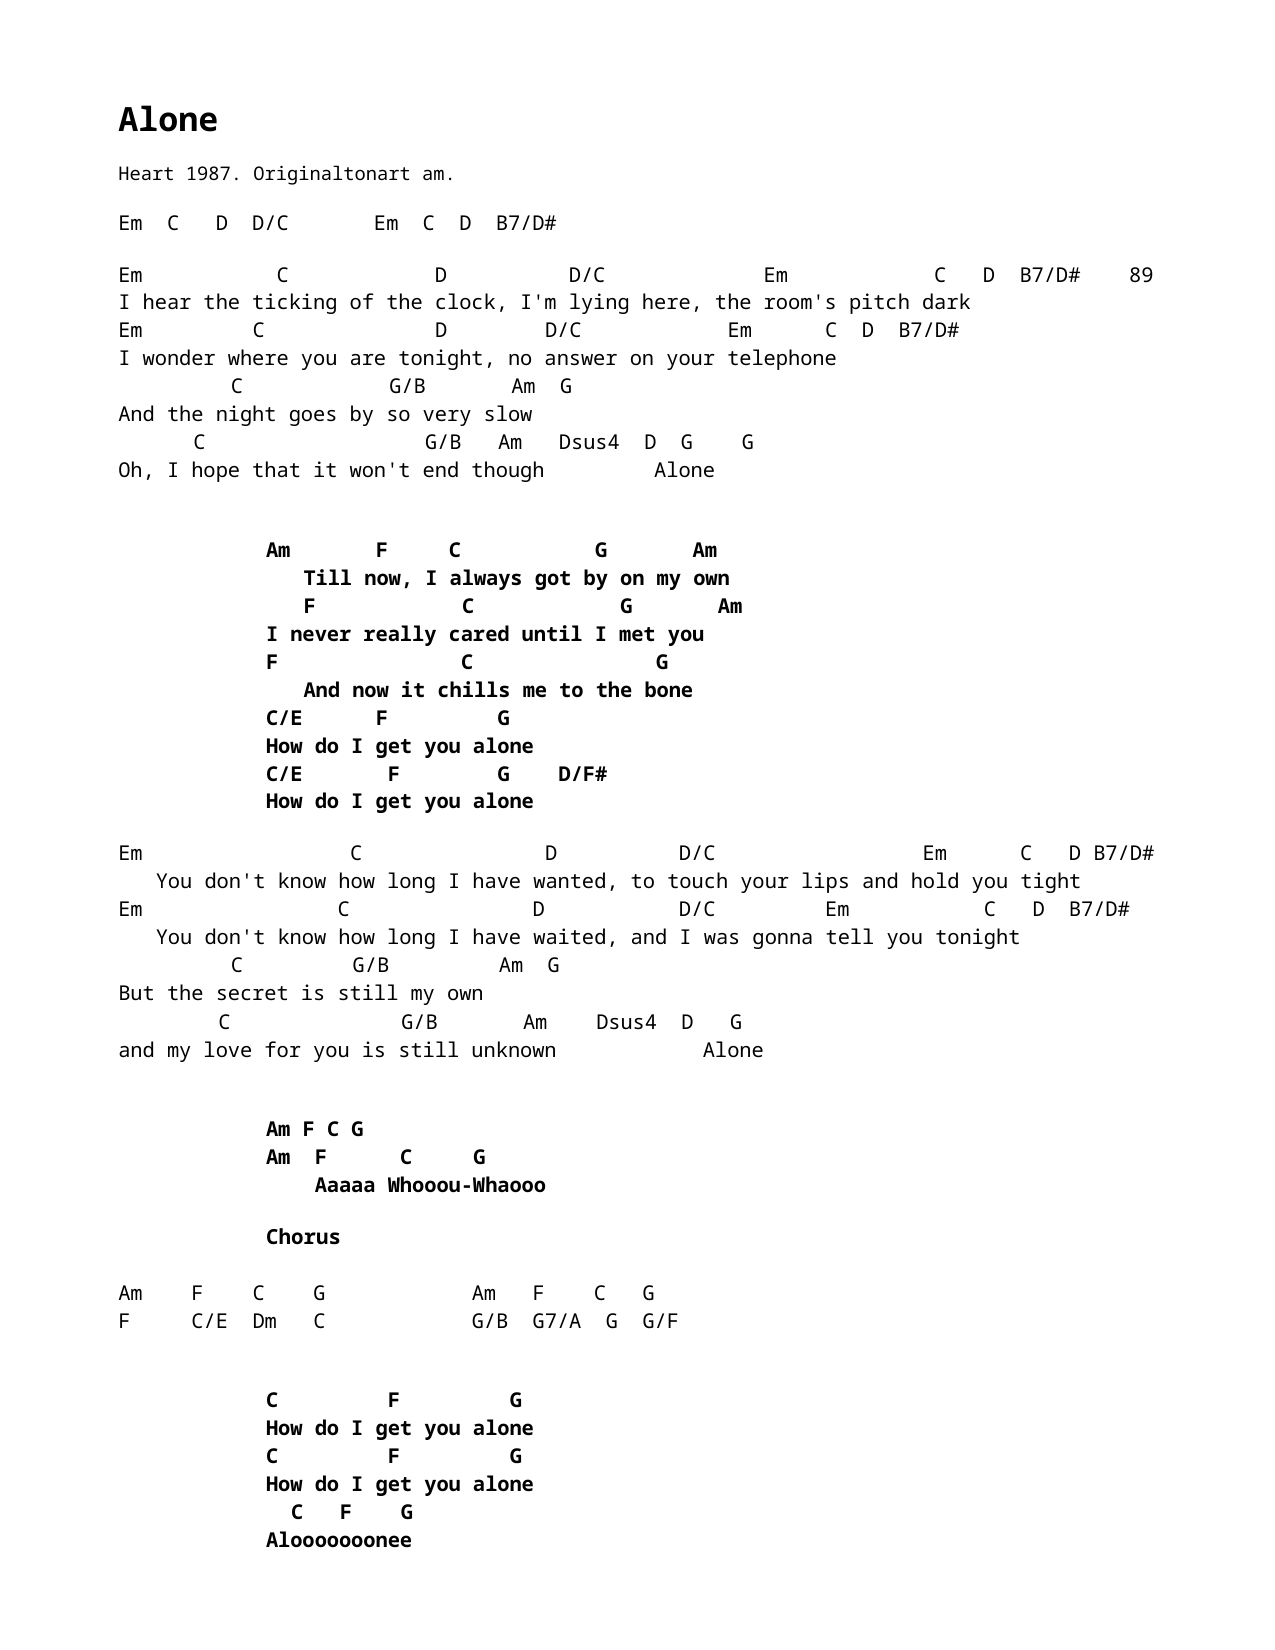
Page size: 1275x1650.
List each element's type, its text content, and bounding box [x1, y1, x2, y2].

text C G/B Am G [118, 371, 1157, 399]
text You don't know how long I have wanted, to touch your lips and hold you tight [118, 866, 1157, 894]
text C/E F G [266, 704, 1157, 732]
text Am F C G [266, 1115, 1157, 1143]
text You don't know how long I have waited, and I was gonna tell you tonight [118, 922, 1157, 951]
text And now it chills me to the bone [266, 675, 1157, 704]
subtitle Alone [118, 96, 1157, 141]
text C F G [266, 1386, 1157, 1414]
text I never really cared until I met you [266, 620, 1157, 648]
text But the secret is still my own [118, 979, 1157, 1007]
text Em C D D/C Em C D B7/D# [118, 838, 1157, 866]
text Till now, I always got by on my own [266, 563, 1157, 592]
text F C/E Dm C G/B G7/A G G/F [118, 1306, 1157, 1334]
text C F G [266, 1442, 1157, 1469]
text Em C D D/C Em C D B7/D# [118, 209, 1157, 237]
text And the night goes by so very slow [118, 399, 1157, 427]
text Em C D D/C Em C D B7/D# 89 [118, 260, 1157, 288]
text F C G [266, 648, 1157, 675]
text Em C D D/C Em C D B7/D# [118, 894, 1157, 922]
text C F G [266, 1497, 1157, 1525]
text C/E F G D/F# [266, 759, 1157, 787]
text Chorus [266, 1222, 1157, 1250]
text Alooooooonee [266, 1525, 1157, 1553]
text and my love for you is still unknown Alone [118, 1035, 1157, 1063]
text Oh, I hope that it won't end though Alone [118, 456, 1157, 483]
text Am F C G Am [266, 535, 1157, 563]
text Aaaaa Whooou-Whaooo [266, 1170, 1157, 1198]
text Am F C G [266, 1143, 1157, 1170]
text C G/B Am Dsus4 D G G [118, 427, 1157, 456]
text F C G Am [266, 592, 1157, 620]
text Am F C G Am F C G [118, 1279, 1157, 1306]
text I wonder where you are tonight, no answer on your telephone [118, 343, 1157, 371]
text Em C D D/C Em C D B7/D# [118, 316, 1157, 343]
text I hear the ticking of the clock, I'm lying here, the room's pitch dark [118, 288, 1157, 316]
text C G/B Am G [118, 951, 1157, 979]
text How do I get you alone [266, 1414, 1157, 1442]
text Heart 1987. Originaltonart am. [118, 153, 1157, 187]
text C G/B Am Dsus4 D G [118, 1007, 1157, 1035]
text How do I get you alone [266, 1469, 1157, 1497]
text How do I get you alone [266, 787, 1157, 815]
text How do I get you alone [266, 732, 1157, 759]
